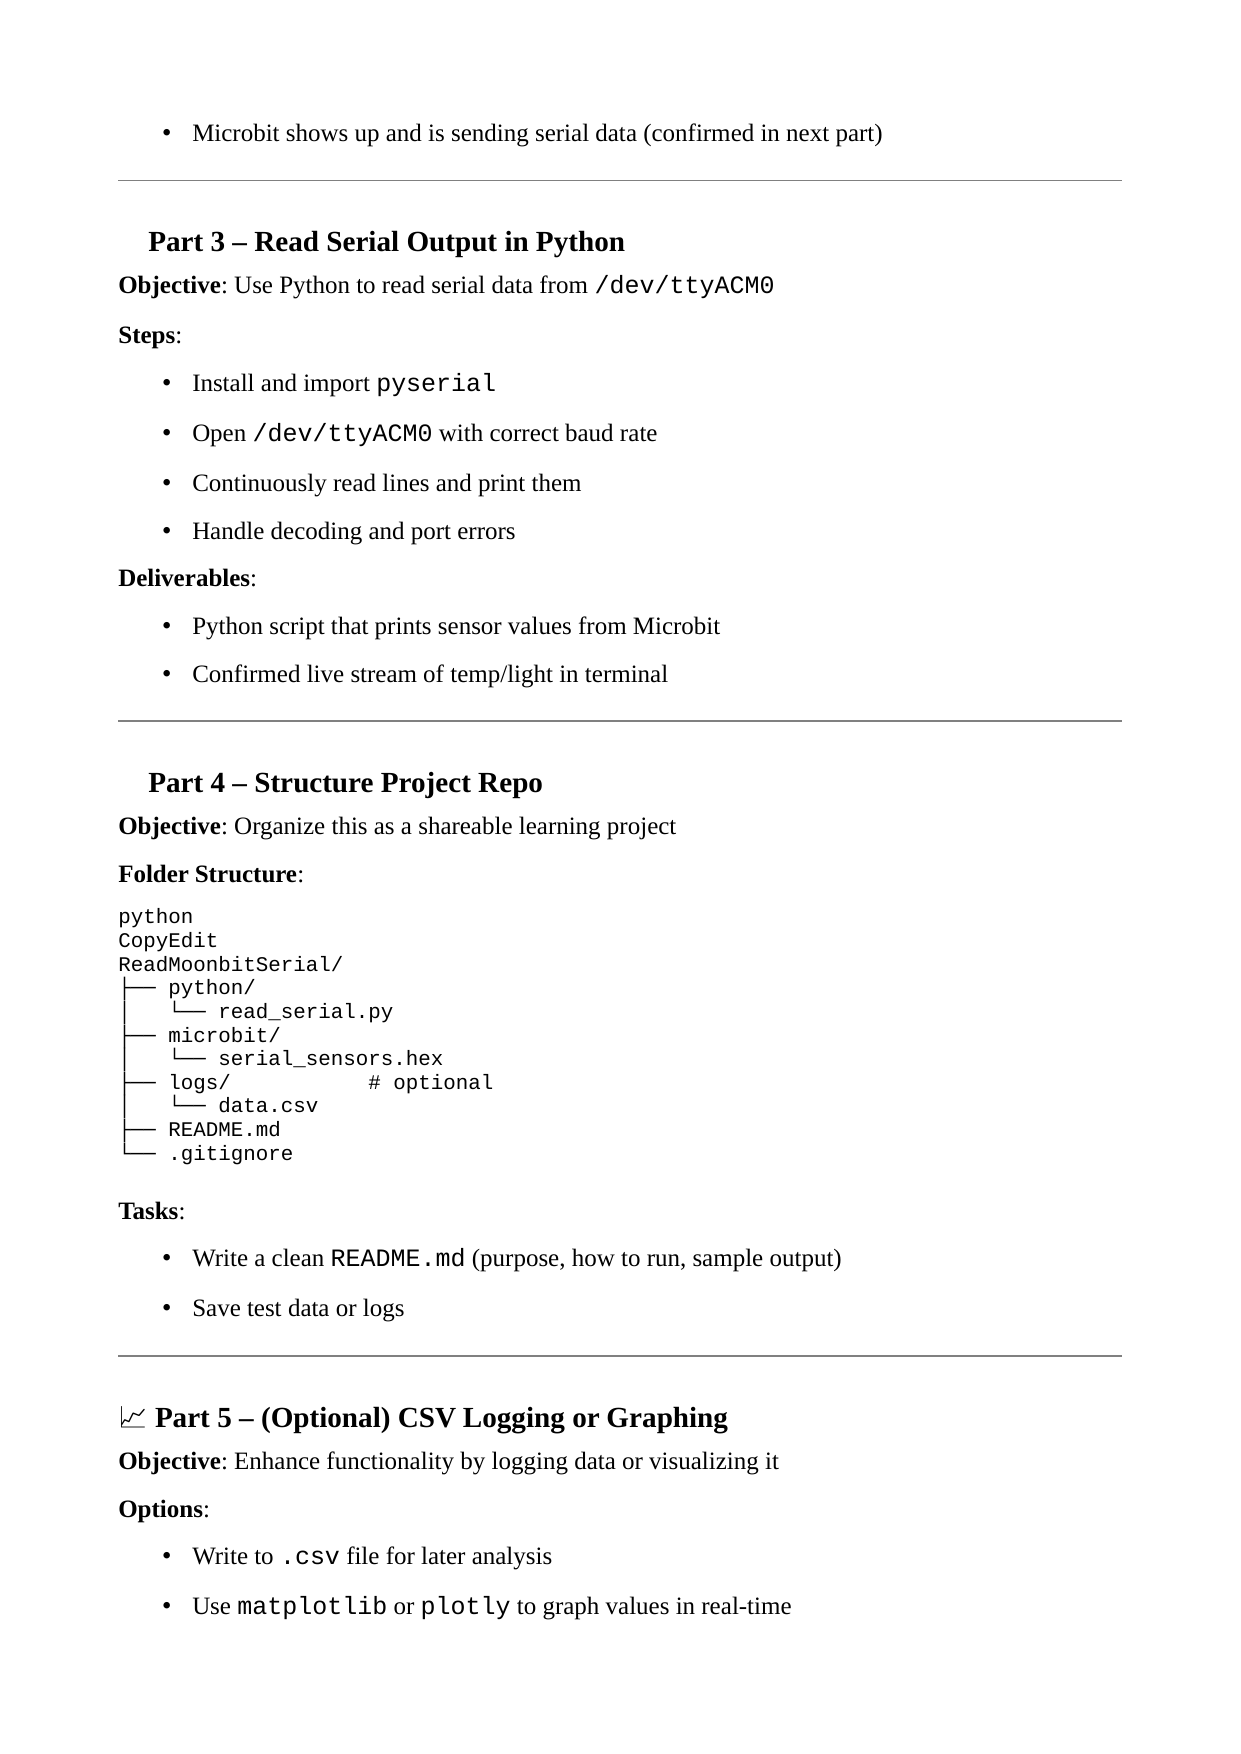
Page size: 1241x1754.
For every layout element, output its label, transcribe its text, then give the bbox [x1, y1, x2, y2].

subtitle 🐍 Part 3 – Read Serial Output in Python [118, 224, 1122, 258]
text │ └── serial_sensors.hex [118, 1048, 1122, 1072]
subtitle 📁 Part 4 – Structure Project Repo [118, 765, 1122, 799]
list Use matplotlib or plotly to graph values in real-time [162, 1591, 1122, 1622]
text python [118, 906, 1122, 930]
text Objective: Use Python to read serial data from /dev/ttyACM0 [118, 271, 1122, 301]
text ├── microbit/ [118, 1024, 1122, 1048]
list Install and import pyserial [162, 368, 1122, 399]
text CopyEdit [118, 930, 1122, 954]
list Write a clean README.md (purpose, how to run, sample output) [162, 1243, 1122, 1274]
text Tasks: [118, 1196, 1122, 1225]
list Open /dev/ttyACM0 with correct baud rate [162, 418, 1122, 449]
list Microbit shows up and is sending serial data (confirmed in next part) [162, 118, 1122, 147]
text ReadMoonbitSerial/ [118, 954, 1122, 977]
text Objective: Organize this as a shareable learning project [118, 811, 1122, 840]
list Continuously read lines and print them [162, 468, 1122, 497]
subtitle 📈 Part 5 – (Optional) CSV Logging or Graphing [118, 1400, 1122, 1433]
text └── .gitignore [118, 1143, 1122, 1166]
list Handle decoding and port errors [162, 516, 1122, 544]
text Options: [118, 1494, 1122, 1522]
text ├── README.md [118, 1119, 1122, 1143]
text Folder Structure: [118, 859, 1122, 887]
text ├── logs/ # optional [125, 1072, 1122, 1096]
text Objective: Enhance functionality by logging data or visualizing it [118, 1446, 1122, 1475]
text │ └── data.csv [118, 1096, 1122, 1119]
text ├── python/ [118, 977, 1122, 1001]
list Write to .csv file for later analysis [162, 1541, 1122, 1572]
text │ └── read_serial.py [125, 1001, 1122, 1024]
text Deliverables: [118, 563, 1122, 592]
list Python script that prints sensor values from Microbit [162, 611, 1122, 640]
text Steps: [118, 321, 1122, 349]
list Save test data or logs [162, 1293, 1122, 1322]
list Confirmed live stream of temp/light in terminal [162, 659, 1122, 687]
